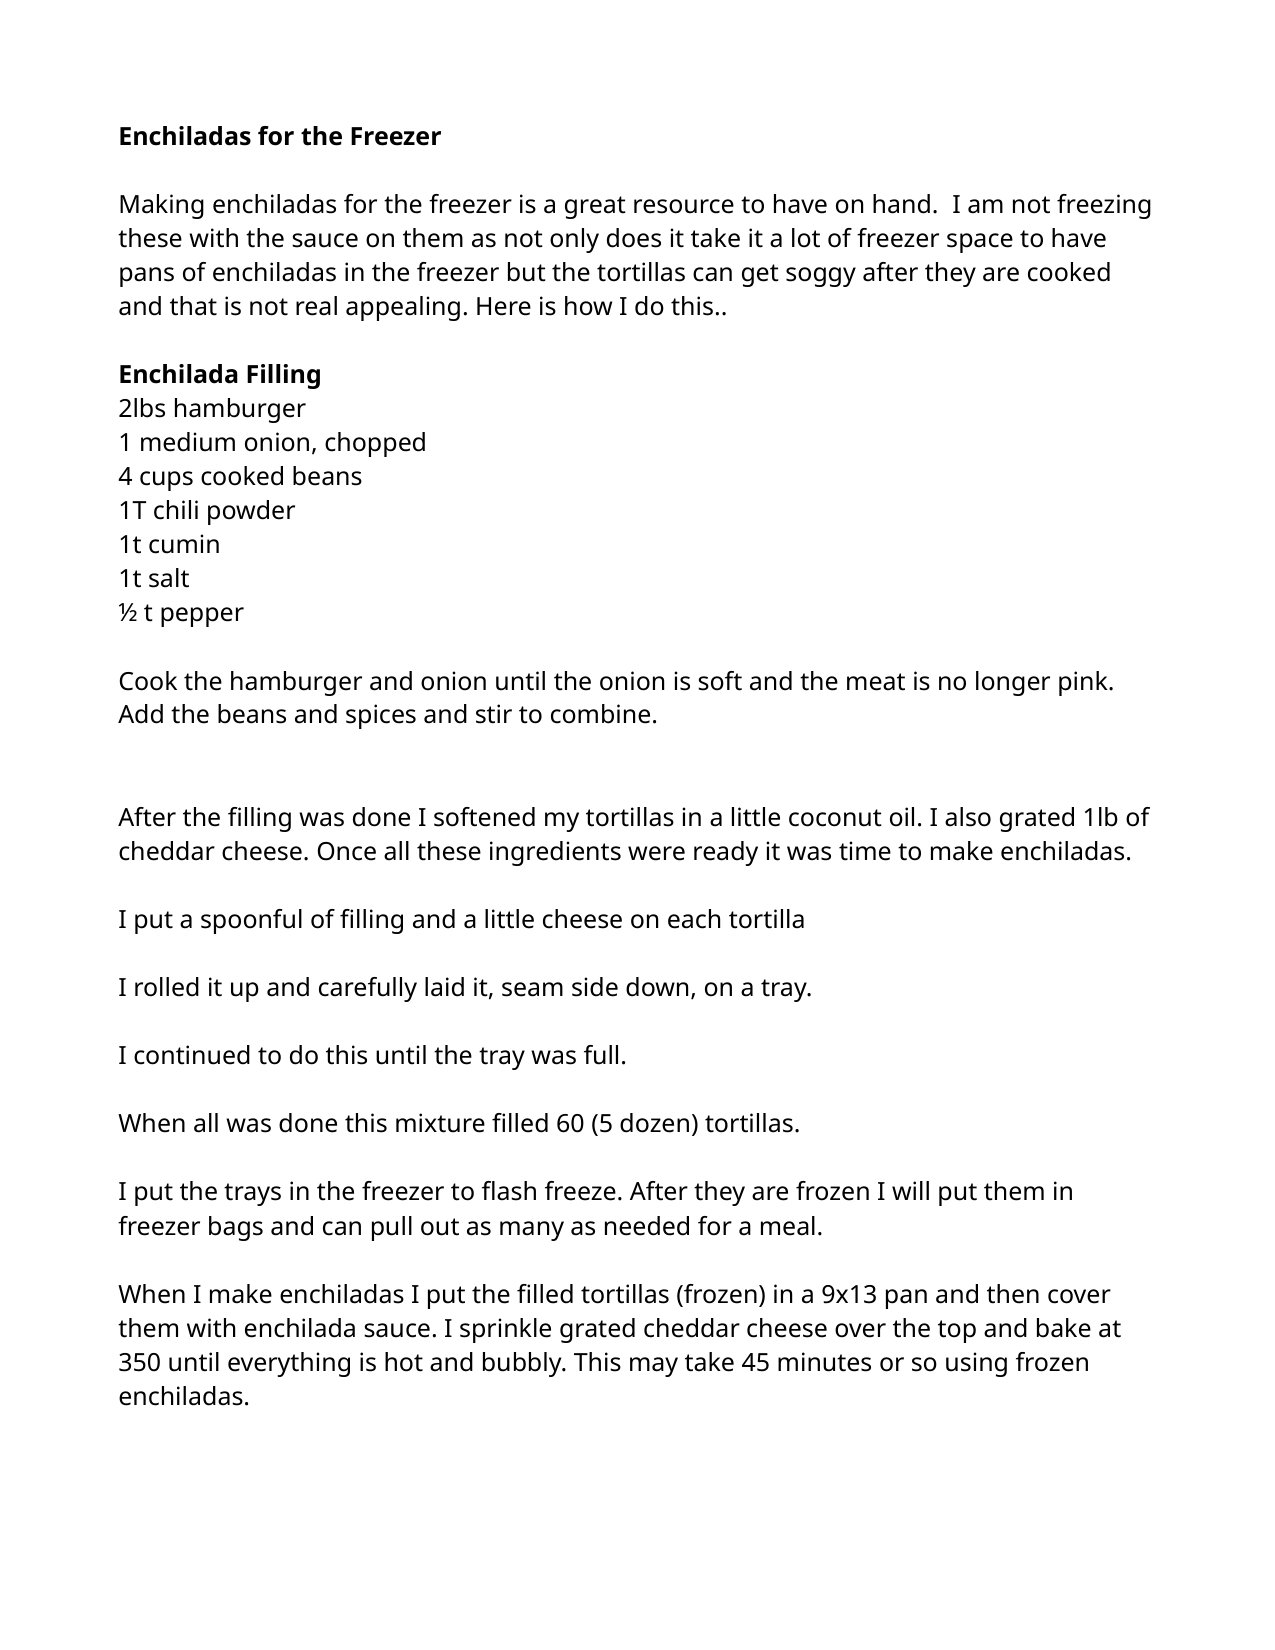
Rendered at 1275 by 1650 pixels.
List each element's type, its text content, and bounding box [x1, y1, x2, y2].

text Making enchiladas for the freezer is a great resource to have on hand. I am not freezing these with the sauce on them as not only does it take it a lot of freezer space to have pans of enchiladas in the freezer but the tortillas can get soggy after they are cooked and that is not real appealing. Here is how I do this.. [118, 186, 1157, 322]
text Enchilada Filling 2lbs hamburger 1 medium onion, chopped 4 cups cooked beans 1T chili powder 1t cumin 1t salt ½ t pepper Cook the hamburger and onion until the onion is soft and the meat is no longer pink. Add the beans and spices and stir to combine. [118, 322, 1157, 731]
text Enchiladas for the Freezer [118, 118, 1157, 152]
text After the filling was done I softened my tortillas in a little coconut oil. I also grated 1lb of cheddar cheese. Once all these ingredients were ready it was time to make enchiladas. I put a spoonful of filling and a little cheese on each tortilla I rolled it up and carefully laid it, seam side down, on a tray. I continued to do this until the tray was full. When all was done this mixture filled 60 (5 dozen) tortillas. I put the trays in the freezer to flash freeze. After they are frozen I will put them in freezer bags and can pull out as many as needed for a meal. When I make enchiladas I put the filled tortillas (frozen) in a 9x13 pan and then cover them with enchilada sauce. I sprinkle grated cheddar cheese over the top and bake at 350 until everything is hot and bubbly. This may take 45 minutes or so using frozen enchiladas. [118, 731, 1157, 1412]
